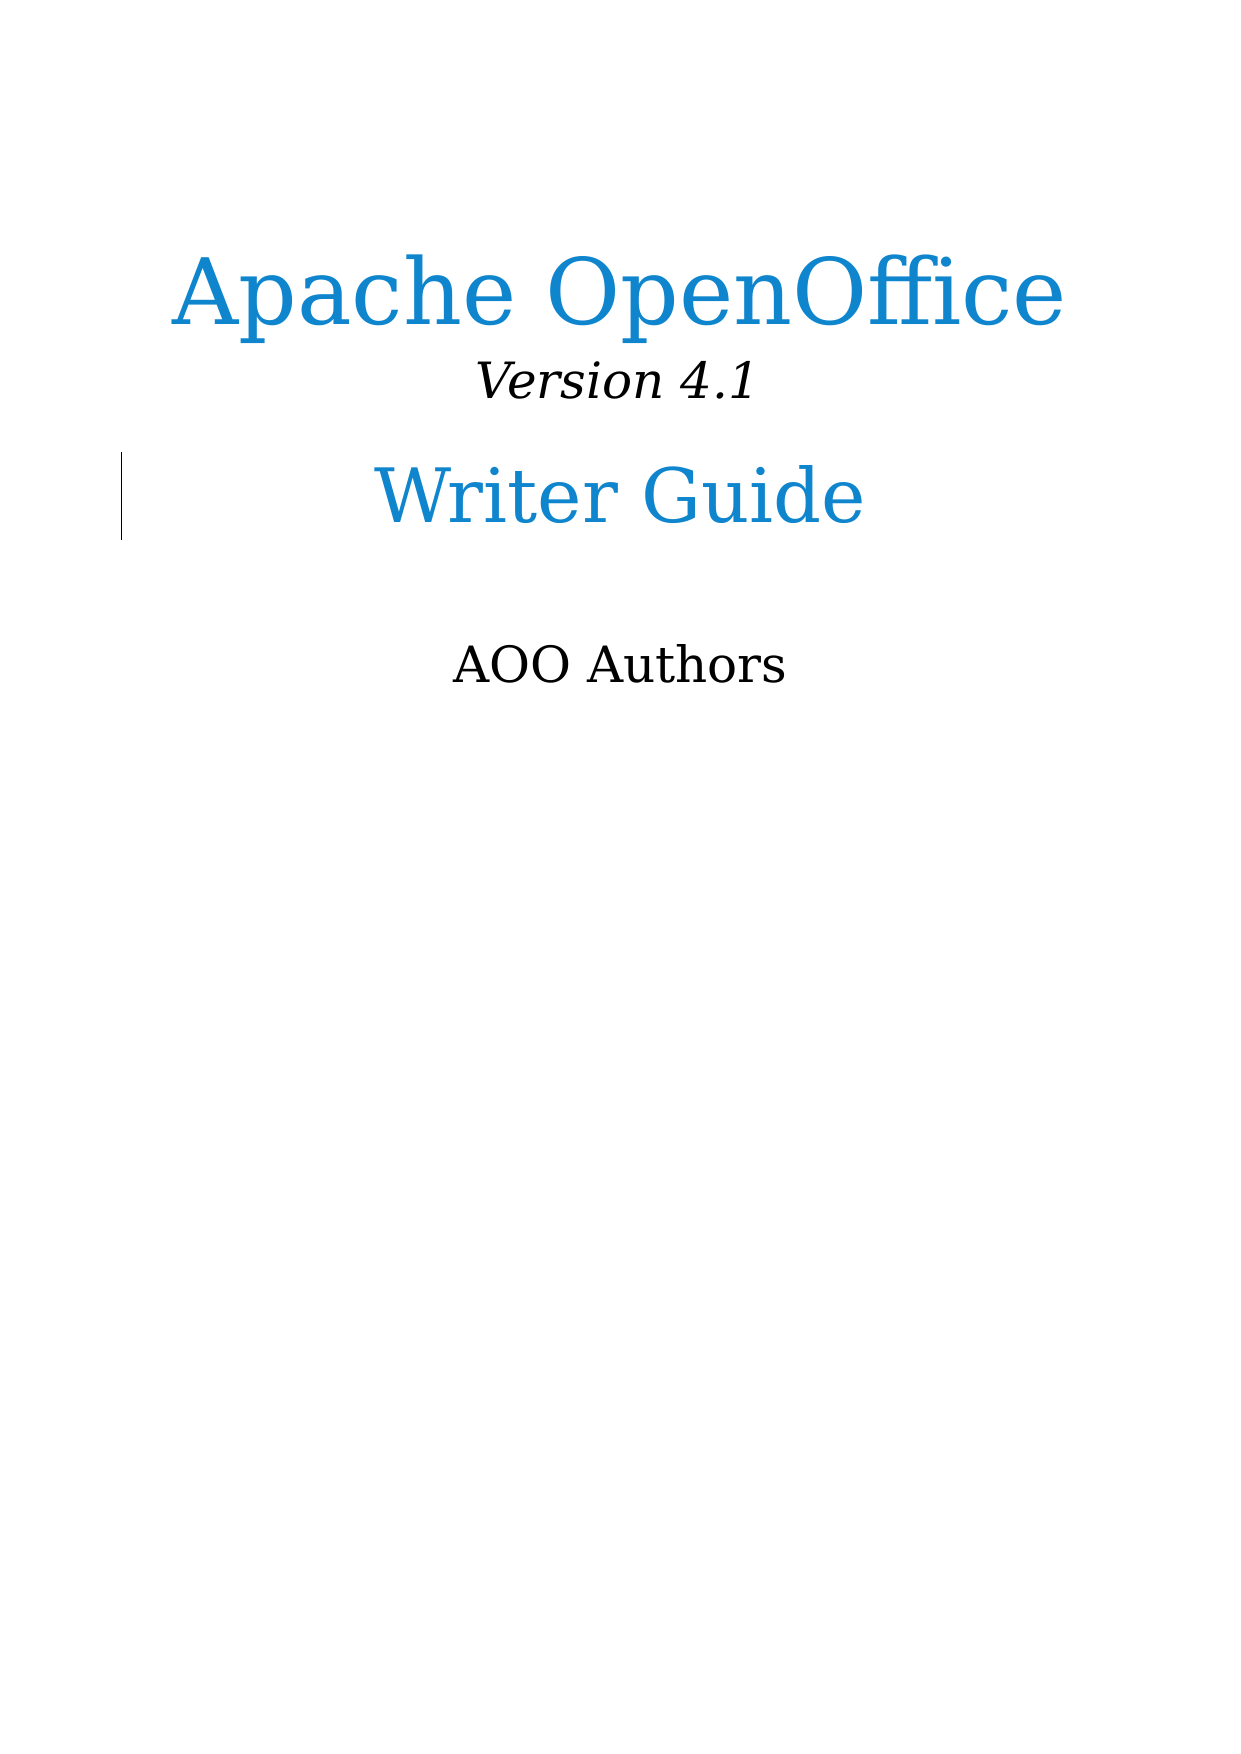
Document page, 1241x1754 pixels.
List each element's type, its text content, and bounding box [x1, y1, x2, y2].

text Writer Guide [136, 452, 1104, 540]
text AOO Authors [136, 636, 1104, 694]
subtitle Version 4.1 [136, 352, 1104, 410]
text Apache OpenOffice [136, 239, 1104, 346]
